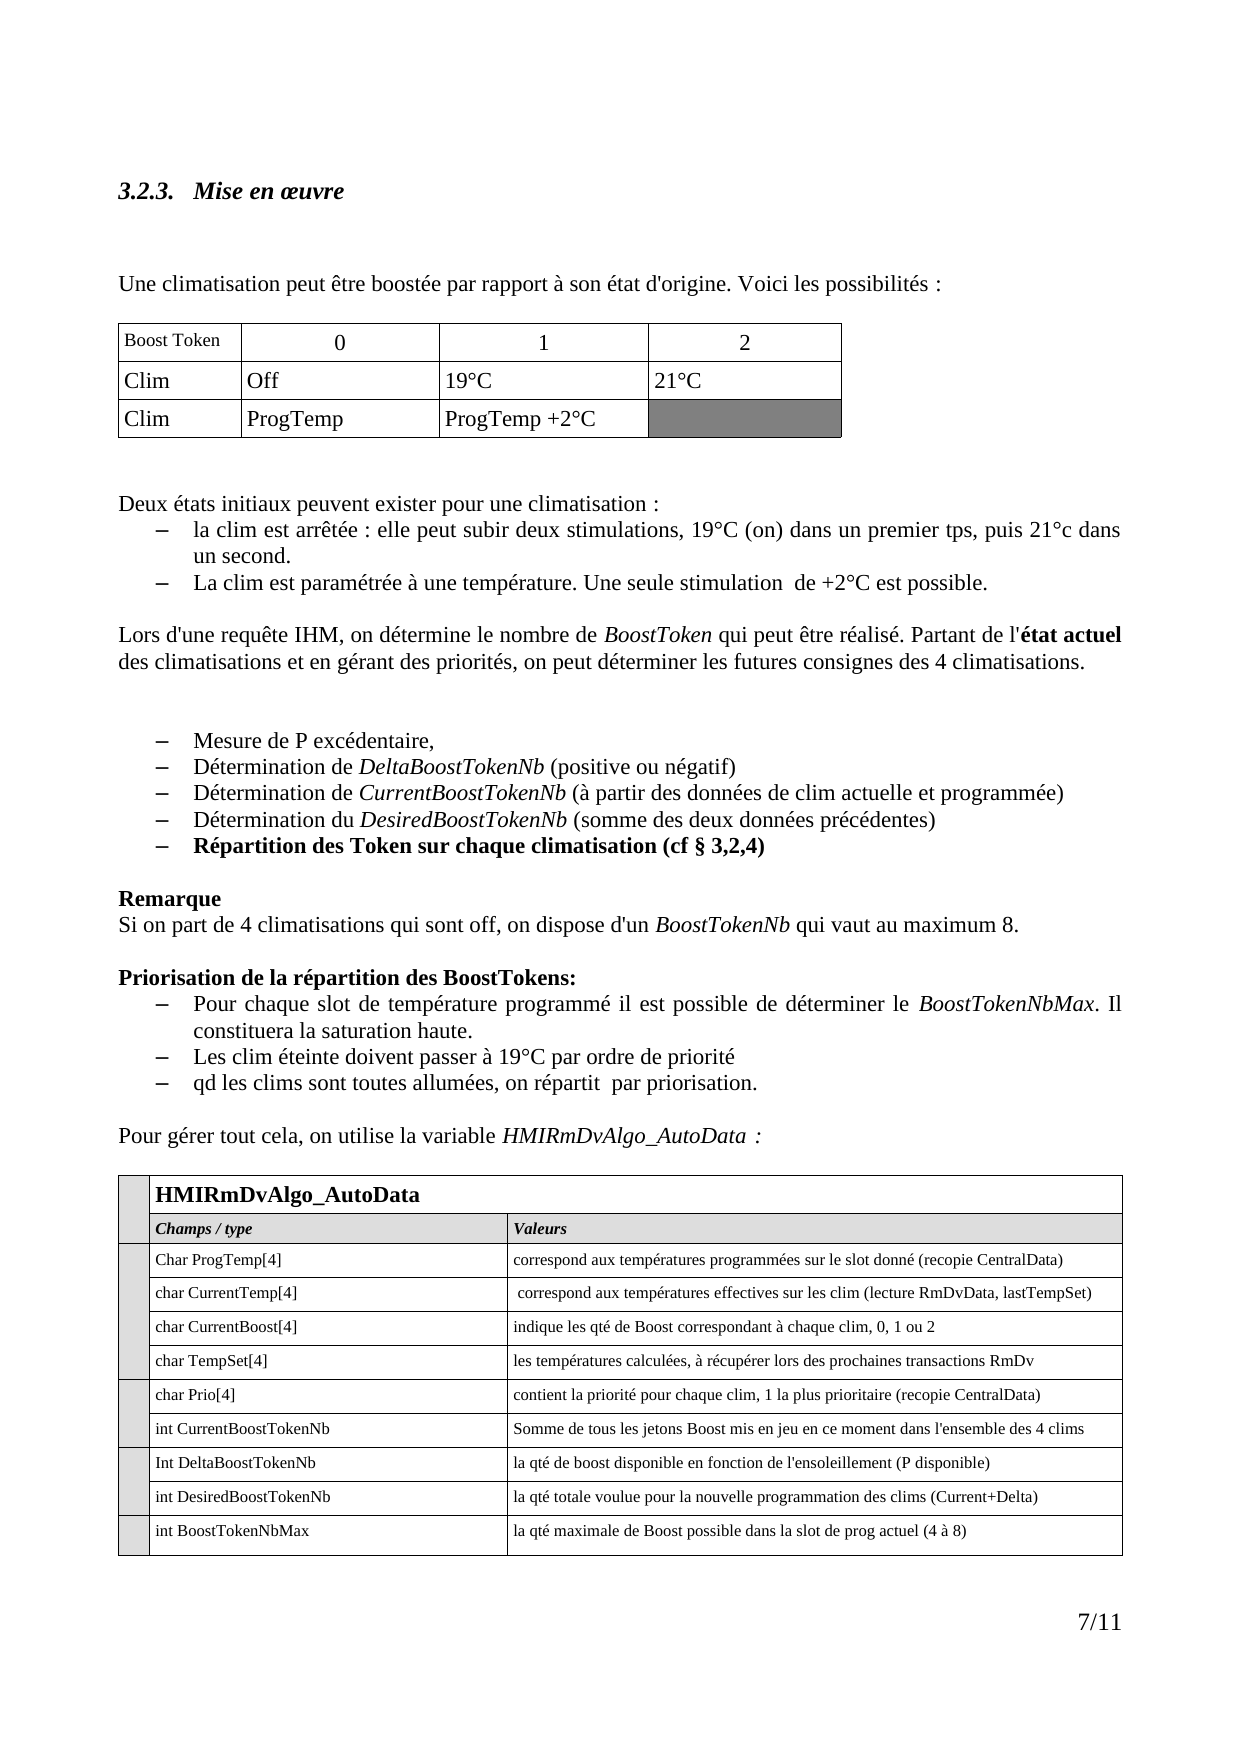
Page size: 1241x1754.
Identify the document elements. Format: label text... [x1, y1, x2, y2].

list Pour chaque slot de température programmé il est possible de déterminer le BoostTokenNbMax. Il constituera la saturation haute. [156, 990, 1122, 1043]
table_cell la qté de boost disponible en fonction de l'ensoleillement (P disponible) [508, 1448, 1122, 1481]
table_header Boost Token [119, 324, 241, 361]
text Une climatisation peut être boostée par rapport à son état d'origine. Voici les possibilités : [118, 270, 1122, 297]
table_cell contient la priorité pour chaque clim, 1 la plus prioritaire (recopie CentralData) [508, 1380, 1122, 1413]
text Priorisation de la répartition des BoostTokens: [118, 964, 1122, 990]
list Répartition des Token sur chaque climatisation (cf § 3,2,4) [156, 832, 1122, 858]
list Détermination du DesiredBoostTokenNb (somme des deux données précédentes) [156, 806, 1122, 832]
table_cell [119, 1244, 149, 1379]
table_cell [119, 1516, 149, 1555]
list La clim est paramétrée à une température. Une seule stimulation de +2°C est possible. [156, 569, 1122, 595]
table_header 1 [440, 324, 648, 361]
table_header HMIRmDvAlgo_AutoData [150, 1176, 1122, 1213]
table_cell [649, 400, 841, 437]
list la clim est arrêtée : elle peut subir deux stimulations, 19°C (on) dans un premier tps, puis 21°c dans un second. [156, 516, 1122, 569]
subtitle Mise en œuvre [118, 176, 1122, 205]
table_cell Clim [119, 400, 241, 437]
table_cell indique les qté de Boost correspondant à chaque clim, 0, 1 ou 2 [508, 1312, 1122, 1345]
table_cell Somme de tous les jetons Boost mis en jeu en ce moment dans l'ensemble des 4 clims [508, 1414, 1122, 1447]
table_cell [119, 1380, 149, 1447]
text Si on part de 4 climatisations qui sont off, on dispose d'un BoostTokenNb qui vaut au maximum 8. [118, 911, 1122, 938]
table_cell la qté maximale de Boost possible dans la slot de prog actuel (4 à 8) [508, 1516, 1122, 1555]
list Les clim éteinte doivent passer à 19°C par ordre de priorité [156, 1043, 1122, 1069]
table_cell int BoostTokenNbMax [150, 1516, 507, 1555]
table_header 2 [649, 324, 841, 361]
text Remarque [118, 885, 1122, 911]
table_cell 21°C [649, 362, 841, 399]
table_cell char Prio[4] [150, 1380, 507, 1413]
table_cell les températures calculées, à récupérer lors des prochaines transactions RmDv [508, 1346, 1122, 1379]
table_cell [119, 1448, 149, 1515]
text Pour gérer tout cela, on utilise la variable HMIRmDvAlgo_AutoData : [118, 1122, 1122, 1148]
list Mesure de P excédentaire, [156, 727, 1122, 753]
text Deux états initiaux peuvent exister pour une climatisation : [118, 489, 1122, 516]
table_header [119, 1176, 149, 1243]
table_cell Char ProgTemp[4] [150, 1244, 507, 1277]
table_cell int CurrentBoostTokenNb [150, 1414, 507, 1447]
list Détermination de CurrentBoostTokenNb (à partir des données de clim actuelle et programmée) [156, 779, 1122, 806]
table_cell Int DeltaBoostTokenNb [150, 1448, 507, 1481]
table_cell 19°C [440, 362, 648, 399]
table_cell char CurrentBoost[4] [150, 1312, 507, 1345]
table_header 0 [242, 324, 439, 361]
table_cell char CurrentTemp[4] [150, 1278, 507, 1311]
table_cell ProgTemp [242, 400, 439, 437]
table_cell Off [242, 362, 439, 399]
list Détermination de DeltaBoostTokenNb (positive ou négatif) [156, 753, 1122, 779]
text Lors d'une requête IHM, on détermine le nombre de BoostToken qui peut être réalisé. Partant de l'état actuel des climatisations et en gérant des priorités, on peut déterminer les futures consignes des 4 climatisations. [118, 621, 1122, 674]
table_cell correspond aux températures effectives sur les clim (lecture RmDvData, lastTempSet) [508, 1278, 1122, 1311]
table_cell Valeurs [508, 1214, 1122, 1243]
table_cell la qté totale voulue pour la nouvelle programmation des clims (Current+Delta) [508, 1482, 1122, 1515]
table_cell ProgTemp +2°C [440, 400, 648, 437]
table_cell int DesiredBoostTokenNb [150, 1482, 507, 1515]
table_cell char TempSet[4] [150, 1346, 507, 1379]
table_cell Clim [119, 362, 241, 399]
list qd les clims sont toutes allumées, on répartit par priorisation. [156, 1069, 1122, 1096]
table_cell correspond aux températures programmées sur le slot donné (recopie CentralData) [508, 1244, 1122, 1277]
table_cell Champs / type [150, 1214, 507, 1243]
